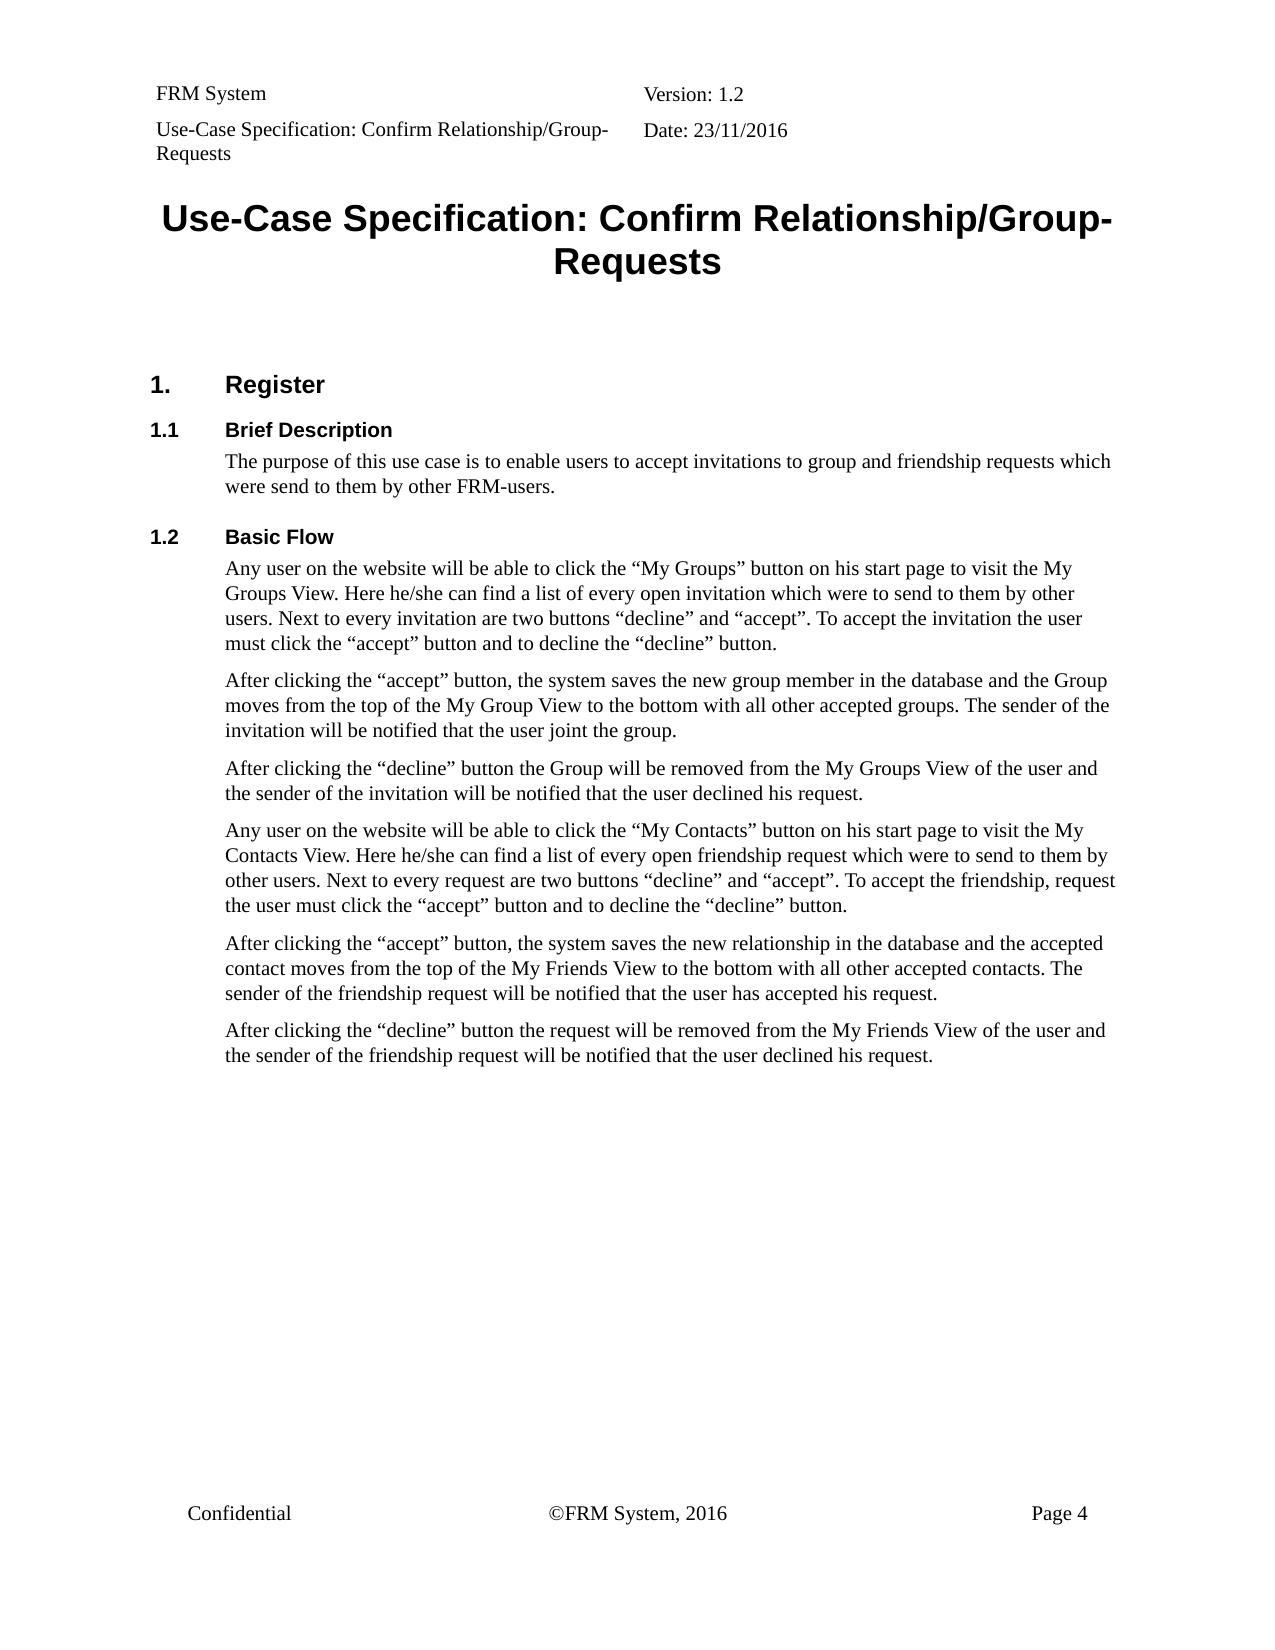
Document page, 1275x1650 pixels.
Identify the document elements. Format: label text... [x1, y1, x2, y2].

subtitle Basic Flow [150, 523, 1125, 548]
text After clicking the “decline” button the request will be removed from the My Friends View of the user and the sender of the friendship request will be notified that the user declined his request. [225, 1017, 1125, 1067]
text Any user on the website will be able to click the “My Contacts” button on his start page to visit the My Contacts View. Here he/she can find a list of every open friendship request which were to send to them by other users. Next to every request are two buttons “decline” and “accept”. To accept the friendship, request the user must click the “accept” button and to decline the “decline” button. [225, 817, 1125, 917]
text After clicking the “accept” button, the system saves the new group member in the database and the Group moves from the top of the My Group View to the bottom with all other accepted groups. The sender of the invitation will be notified that the user joint the group. [225, 667, 1125, 742]
text After clicking the “accept” button, the system saves the new relationship in the database and the accepted contact moves from the top of the My Friends View to the bottom with all other accepted contacts. The sender of the friendship request will be notified that the user has accepted his request. [225, 930, 1125, 1005]
text Any user on the website will be able to click the “My Groups” button on his start page to visit the My Groups View. Here he/she can find a list of every open invitation which were to send to them by other users. Next to every invitation are two buttons “decline” and “accept”. To accept the invitation the user must click the “accept” button and to decline the “decline” button. [225, 555, 1125, 655]
subtitle Brief Description [150, 417, 1125, 442]
text After clicking the “decline” button the Group will be removed from the My Groups View of the user and the sender of the invitation will be notified that the user declined his request. [225, 755, 1125, 805]
subtitle Register [150, 370, 1125, 398]
text Use-Case Specification: Confirm Relationship/Group-Requests [150, 196, 1125, 282]
text The purpose of this use case is to enable users to accept invitations to group and friendship requests which were send to them by other FRM-users. [225, 448, 1125, 498]
